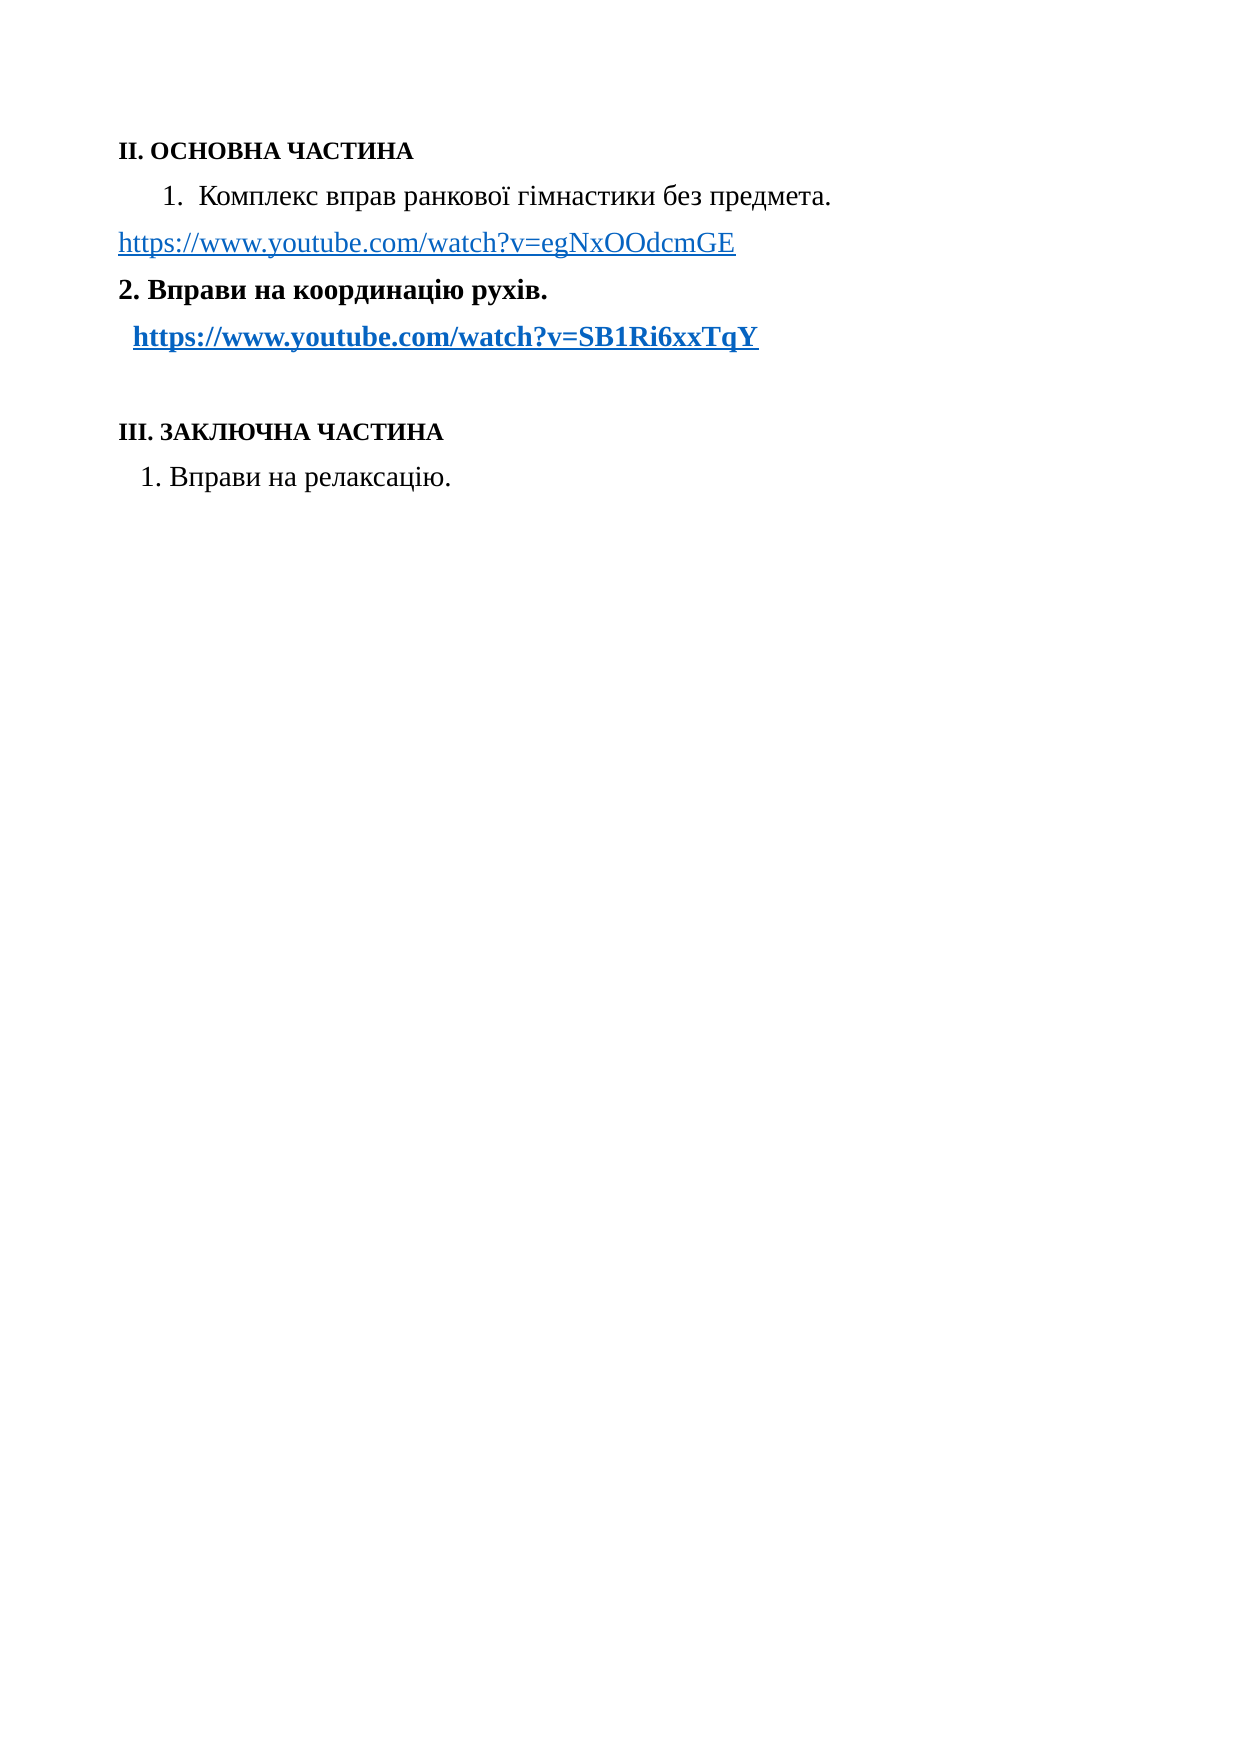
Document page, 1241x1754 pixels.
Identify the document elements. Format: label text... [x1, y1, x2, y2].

text https://www.youtube.com/watch?v=egNxOOdcmGE [118, 212, 1122, 259]
text https://www.youtube.com/watch?v=SB1Ri6xxTqY [118, 306, 1122, 352]
text ІІ. ОСНОВНА ЧАСТИНА 1. Комплекс вправ ранкової гімнастики без предмета. [118, 118, 1122, 212]
text ІІІ. ЗАКЛЮЧНА ЧАСТИНА 1. Вправи на релаксацію. [118, 399, 1122, 493]
text 2. Вправи на координацію рухів. [118, 259, 1122, 306]
